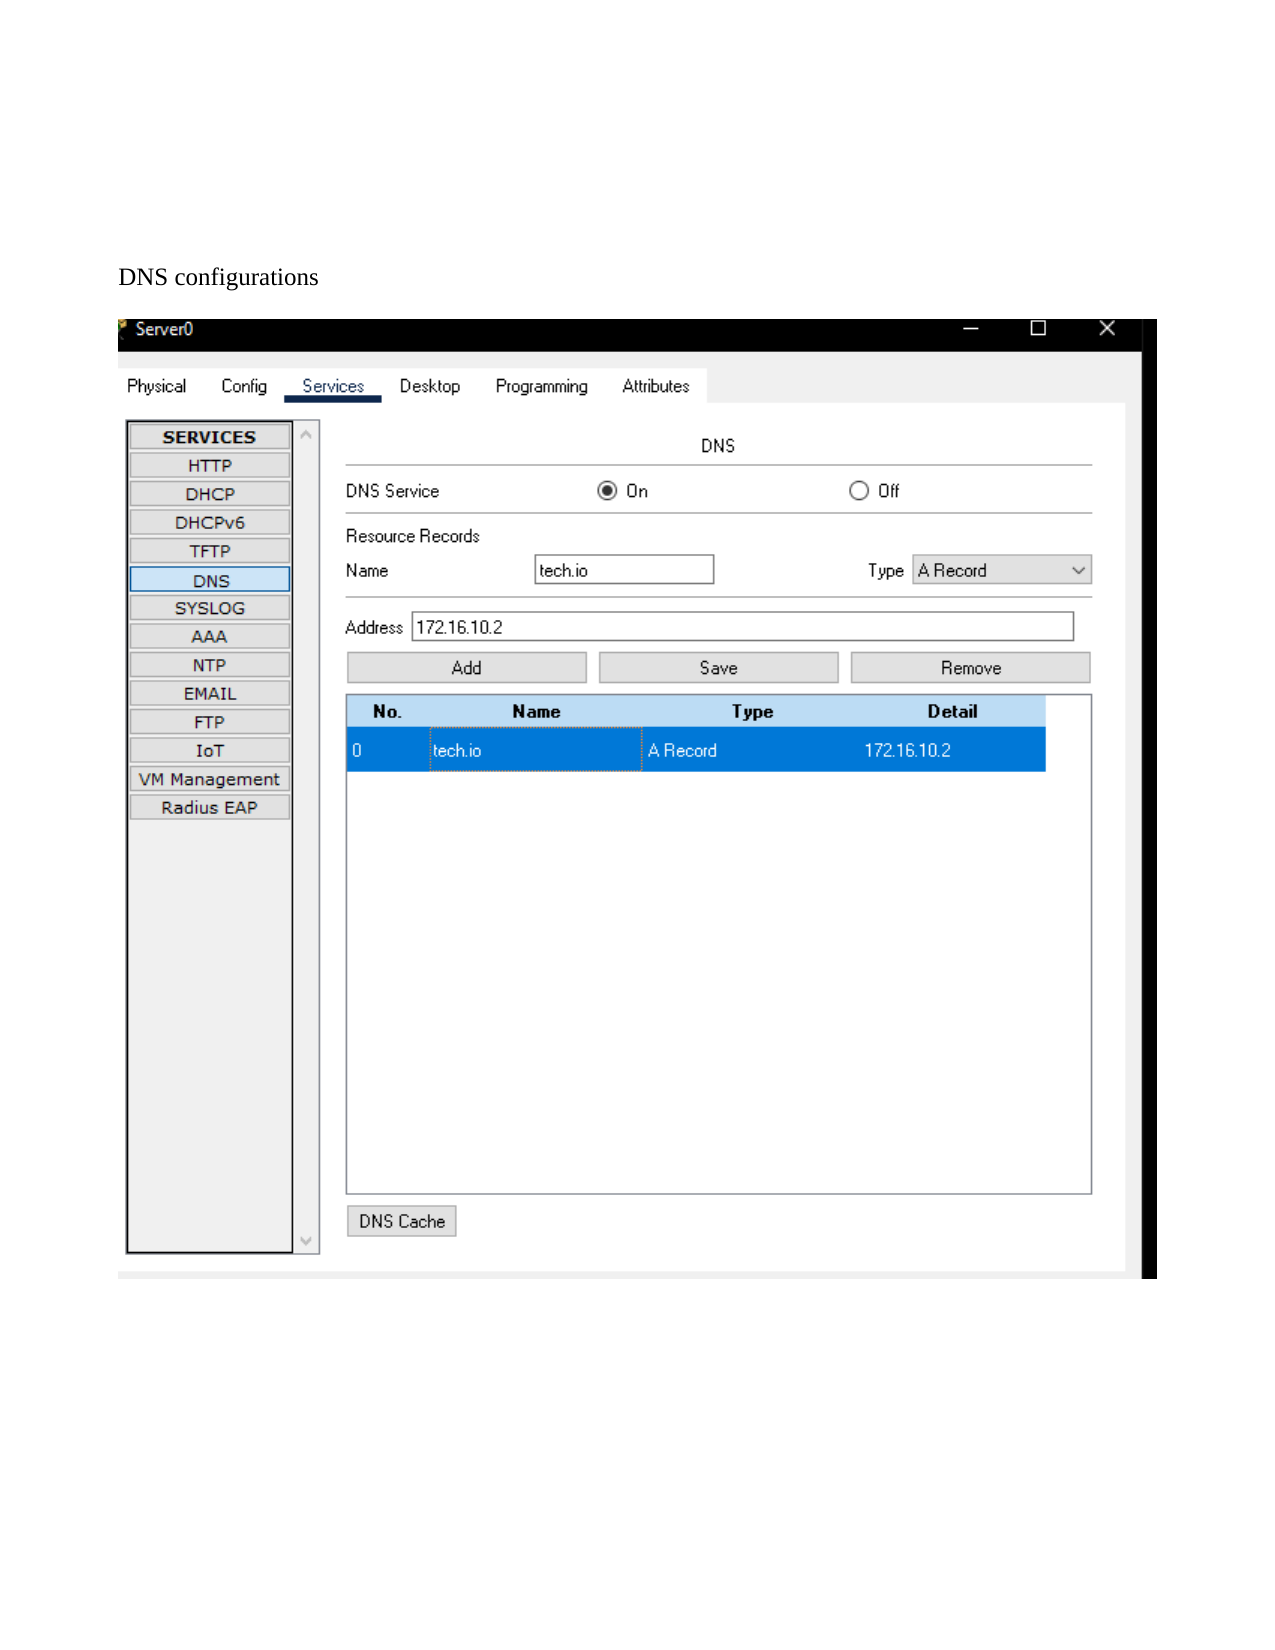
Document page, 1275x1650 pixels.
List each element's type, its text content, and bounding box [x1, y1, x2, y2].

text DNS configurations [118, 262, 1157, 291]
picture [118, 319, 1157, 1279]
